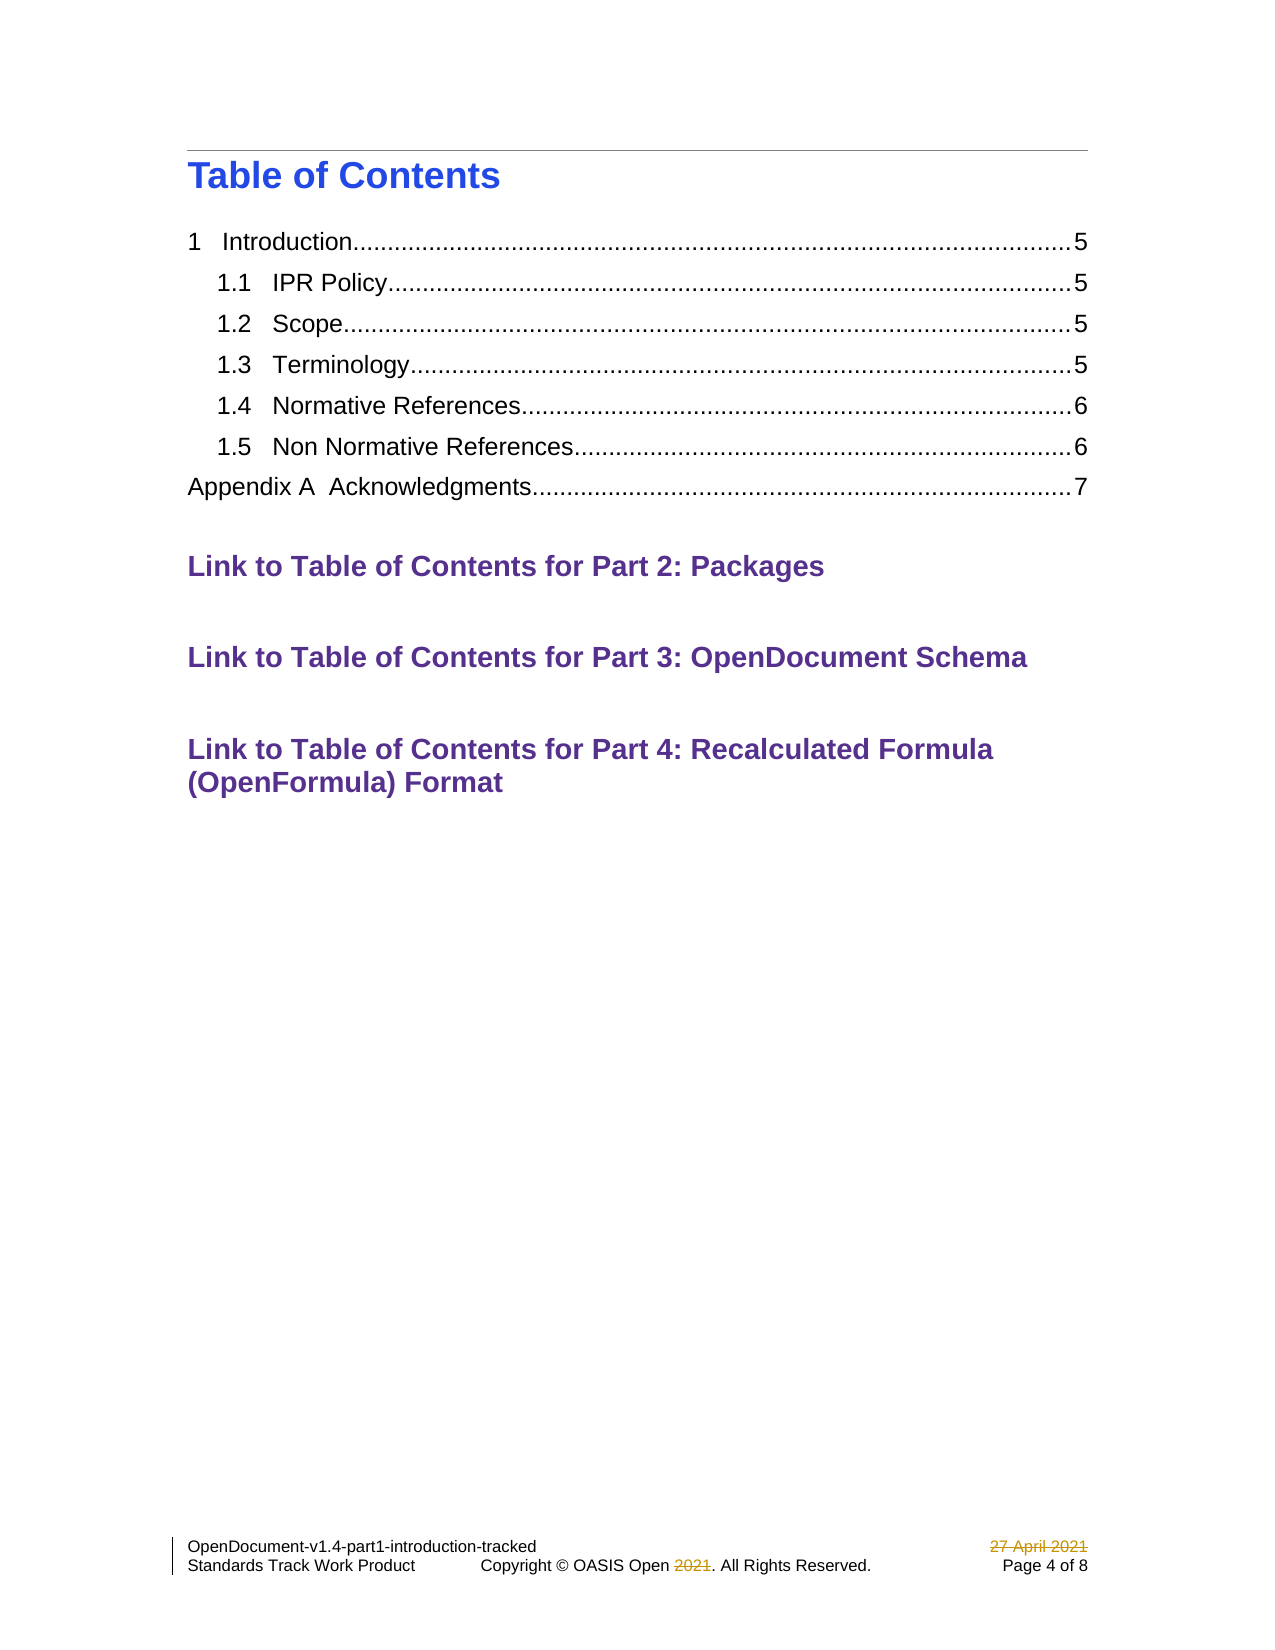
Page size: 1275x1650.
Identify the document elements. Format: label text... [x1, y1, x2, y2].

text Table of Contents [187, 151, 1088, 196]
text Link to Table of Contents for Part 4: Recalculated Formula (OpenFormula) Format [187, 732, 1088, 799]
text 1.4 Normative References 6 [217, 391, 1088, 419]
text Link to Table of Contents for Part 2: Packages [187, 549, 1088, 583]
text 1.5 Non Normative References 6 [217, 431, 1088, 460]
text 1.3 Terminology 5 [217, 350, 1088, 378]
text 1 Introduction 5 [187, 227, 1088, 256]
text Link to Table of Contents for Part 3: OpenDocument Schema [187, 640, 1088, 674]
text 1.2 Scope 5 [217, 309, 1088, 338]
text Appendix A Acknowledgments 7 [187, 472, 1088, 501]
text 1.1 IPR Policy 5 [217, 268, 1088, 297]
